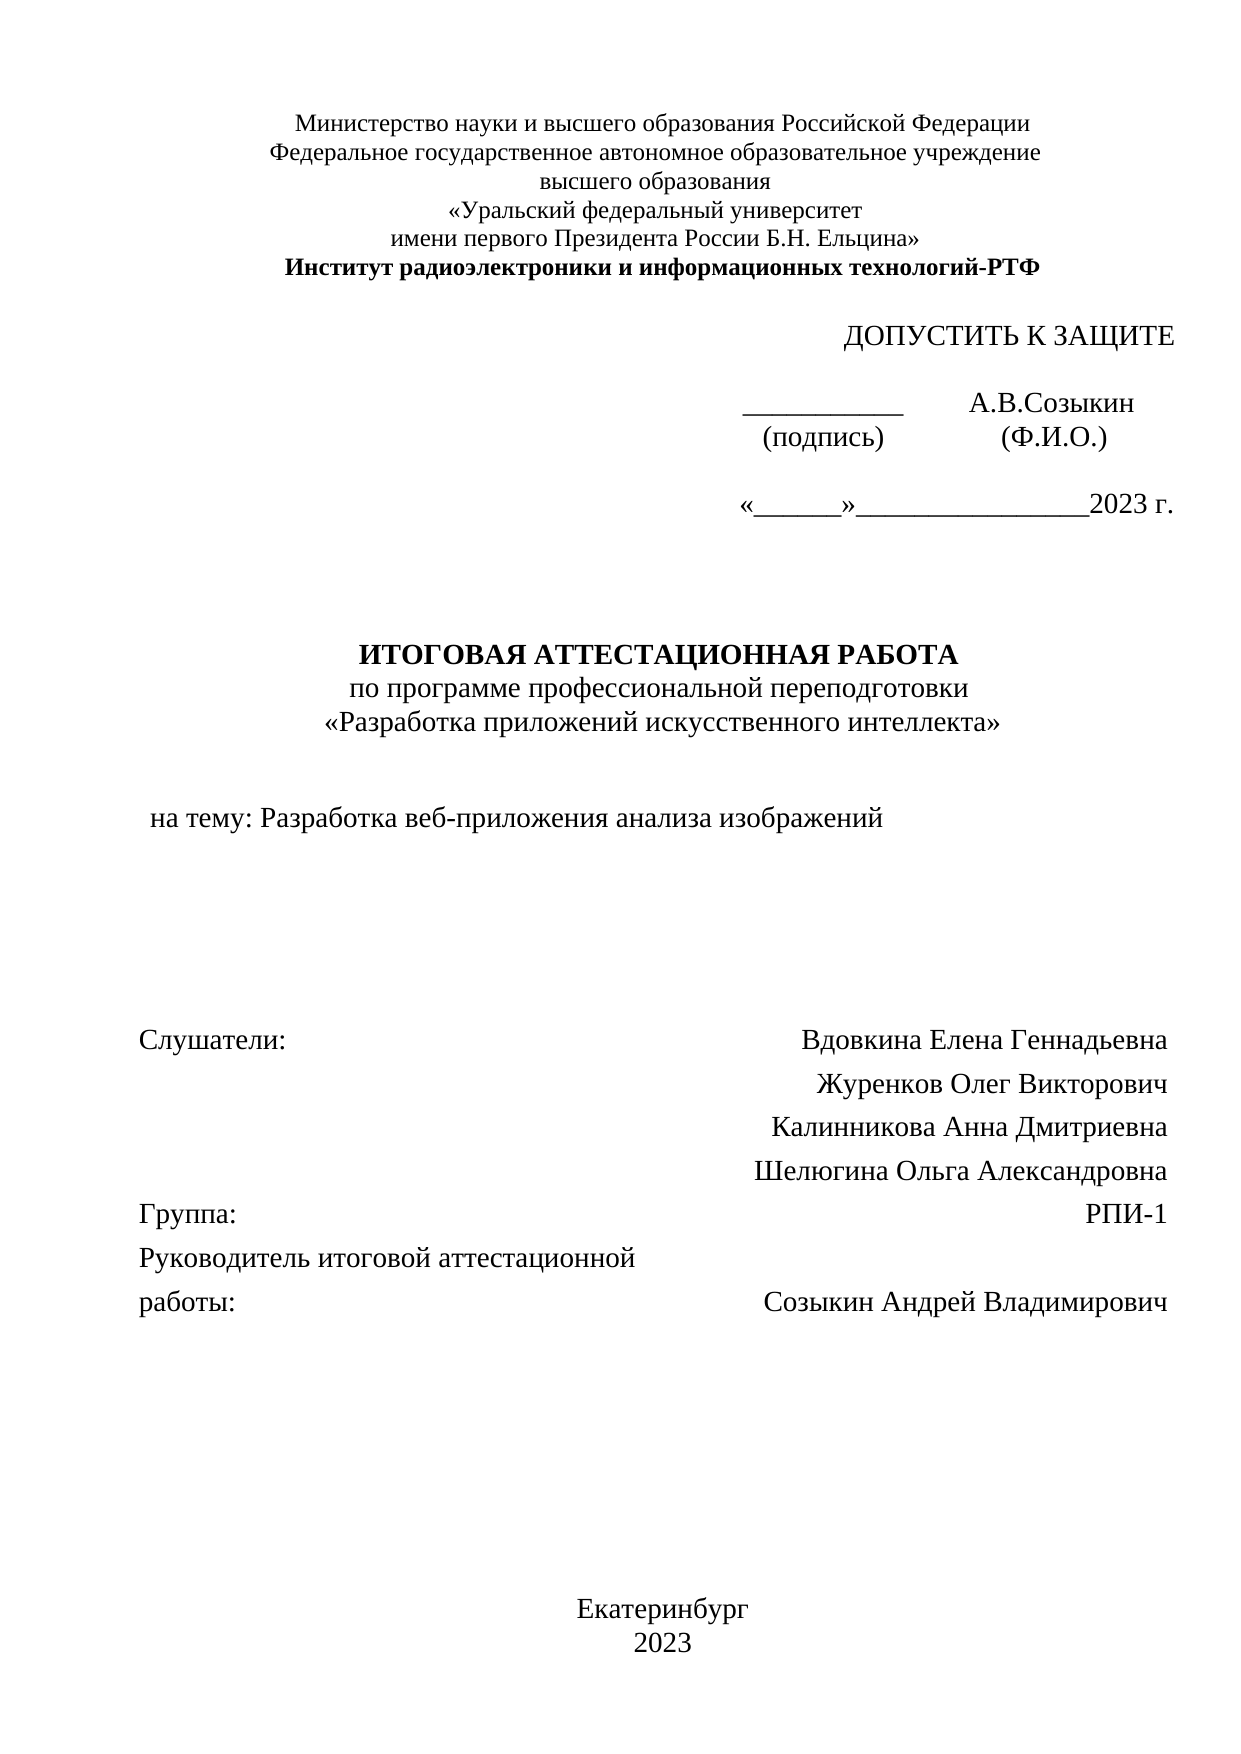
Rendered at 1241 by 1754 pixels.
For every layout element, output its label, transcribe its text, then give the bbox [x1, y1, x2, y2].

text ИТОГОВАЯ АТТЕСТАЦИОННАЯ РАБОТА по программе профессиональной переподготовки «Разработка приложений искусственного интеллекта» [150, 637, 1175, 738]
text ___________ А.В.Созыкин [619, 386, 1175, 419]
text Екатеринбург [150, 1591, 1175, 1625]
text имени первого Президента России Б.Н. Ельцина» [135, 223, 1175, 252]
table_header Слушатели: [131, 1023, 667, 1197]
text Федеральное государственное автономное образовательное учреждение [135, 137, 1175, 166]
text «______»________________2023 г. [608, 486, 1175, 520]
table_cell РПИ-1 [667, 1197, 1175, 1240]
text на тему: Разработка веб-приложения анализа изображений [150, 800, 1175, 834]
table_cell Группа: [131, 1197, 667, 1240]
text Институт радиоэлектроники и информационных технологий-РТФ [150, 252, 1175, 281]
table_cell Созыкин Андрей Владимирович [667, 1240, 1175, 1327]
table_header Вдовкина Елена Геннадьевна Журенков Олег Викторович Калинникова Анна Дмитриевна Шелюгина Ольга Александровна [667, 1023, 1175, 1197]
text 2023 [150, 1625, 1175, 1658]
text «Уральский федеральный университет [135, 195, 1175, 223]
table_cell Руководитель итоговой аттестационной работы: [131, 1240, 667, 1327]
text (подпись) (Ф.И.О.) [150, 419, 1110, 453]
text ДОПУСТИТЬ К ЗАЩИТЕ [600, 318, 1175, 352]
text высшего образования [135, 166, 1175, 195]
text Министерство науки и высшего образования Российской Федерации [150, 108, 1175, 137]
